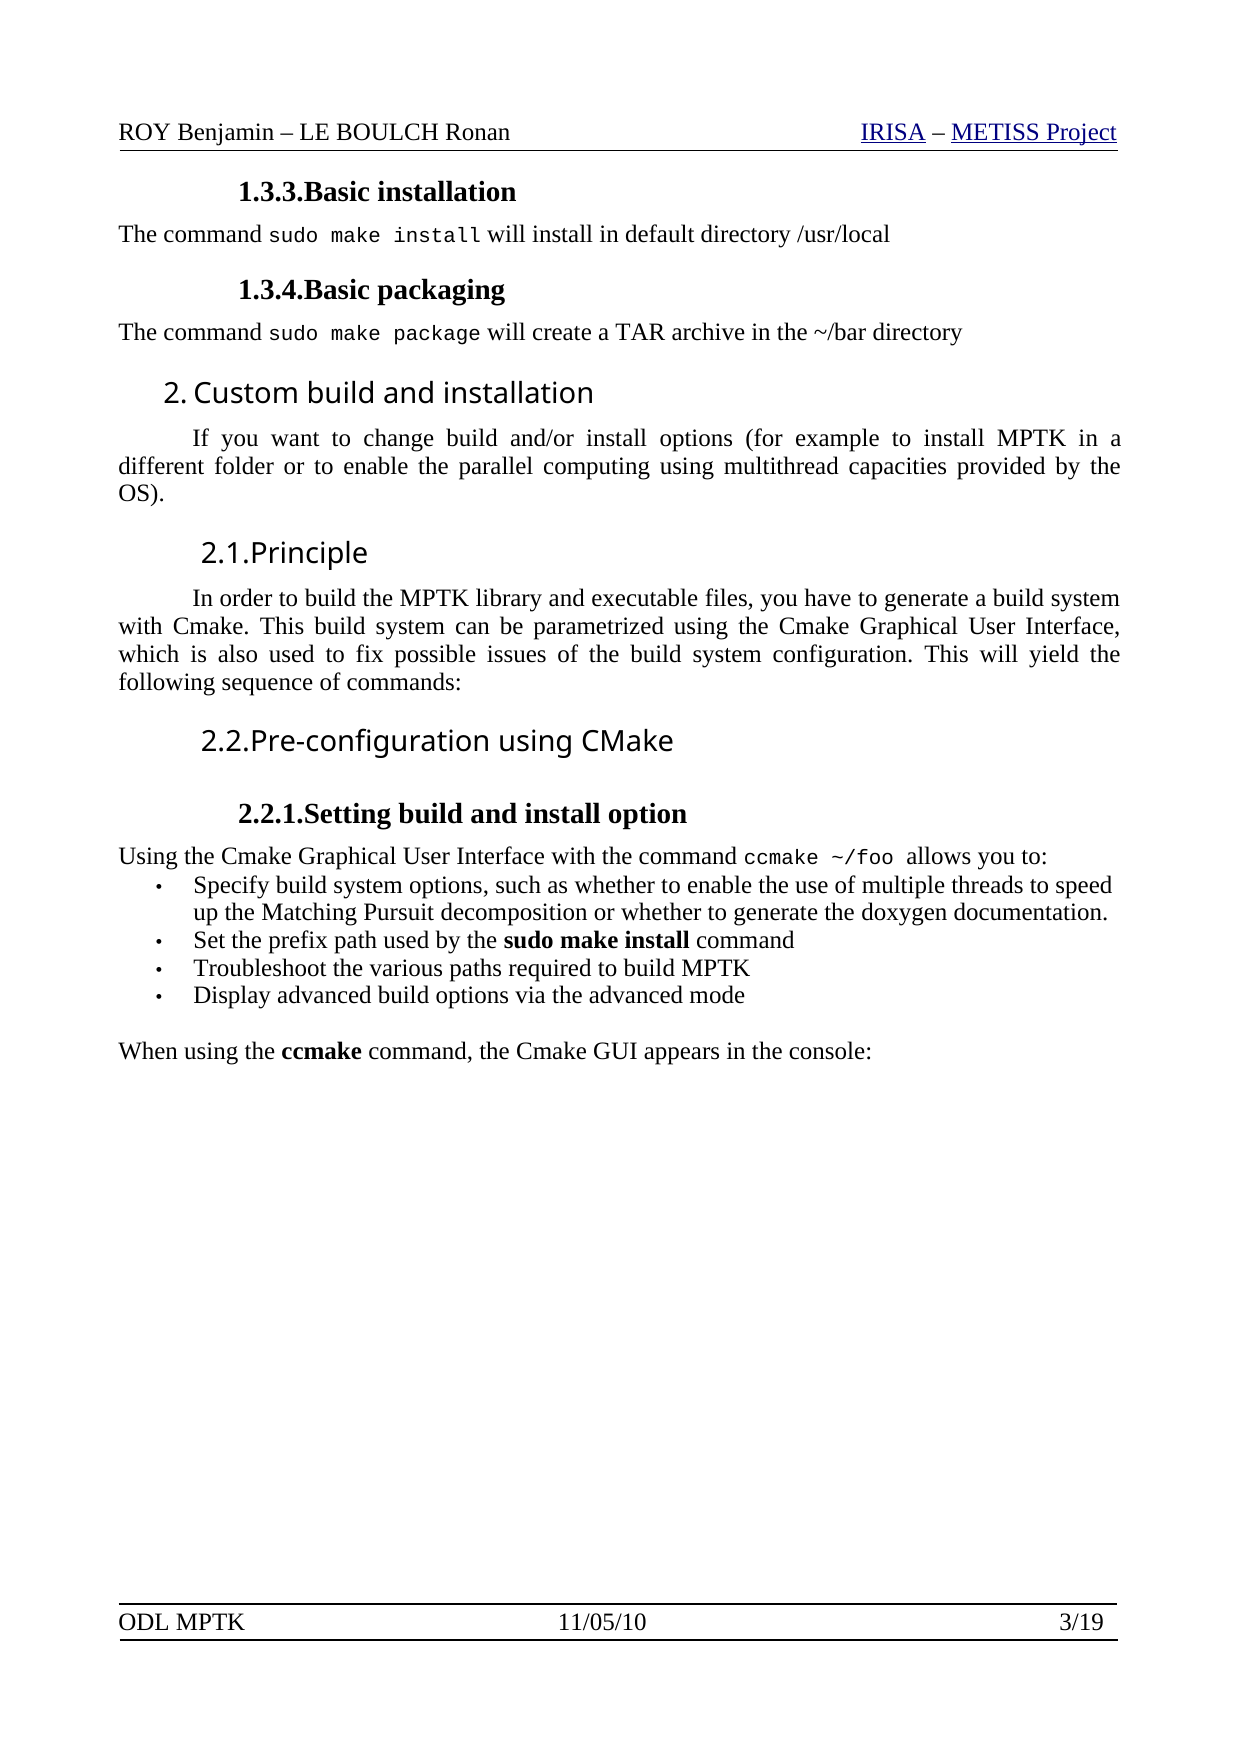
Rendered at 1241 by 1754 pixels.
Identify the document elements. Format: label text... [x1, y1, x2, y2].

subtitle Principle [193, 532, 1122, 572]
subtitle Custom build and installation [156, 372, 1122, 412]
list The command sudo make package will create a TAR archive in the ~/bar directory [118, 318, 1122, 347]
subtitle Basic installation [231, 175, 1122, 208]
text In order to build the MPTK library and executable files, you have to generate a build system with Cmake. This build system can be parametrized using the Cmake Graphical User Interface, which is also used to fix possible issues of the build system configuration. This will yield the following sequence of commands: [118, 584, 1122, 695]
subtitle Setting build and install option [231, 797, 1122, 830]
text When using the ccmake command, the Cmake GUI appears in the console: [118, 1037, 1122, 1065]
list Set the prefix path used by the sudo make install command [156, 926, 1122, 954]
list The command sudo make install will install in default directory /usr/local [118, 220, 1122, 249]
list Display advanced build options via the advanced mode [156, 982, 1122, 1009]
text If you want to change build and/or install options (for example to install MPTK in a different folder or to enable the parallel computing using multithread capacities provided by the OS). [118, 424, 1122, 507]
subtitle Basic packaging [231, 274, 1122, 306]
list Specify build system options, such as whether to enable the use of multiple threads to speed up the Matching Pursuit decomposition or whether to generate the doxygen documentation. [156, 871, 1122, 926]
list Troubleshoot the various paths required to build MPTK [156, 954, 1122, 982]
text Using the Cmake Graphical User Interface with the command ccmake ~/foo allows you to: [118, 842, 1122, 871]
subtitle Pre-configuration using CMake [193, 720, 1122, 760]
